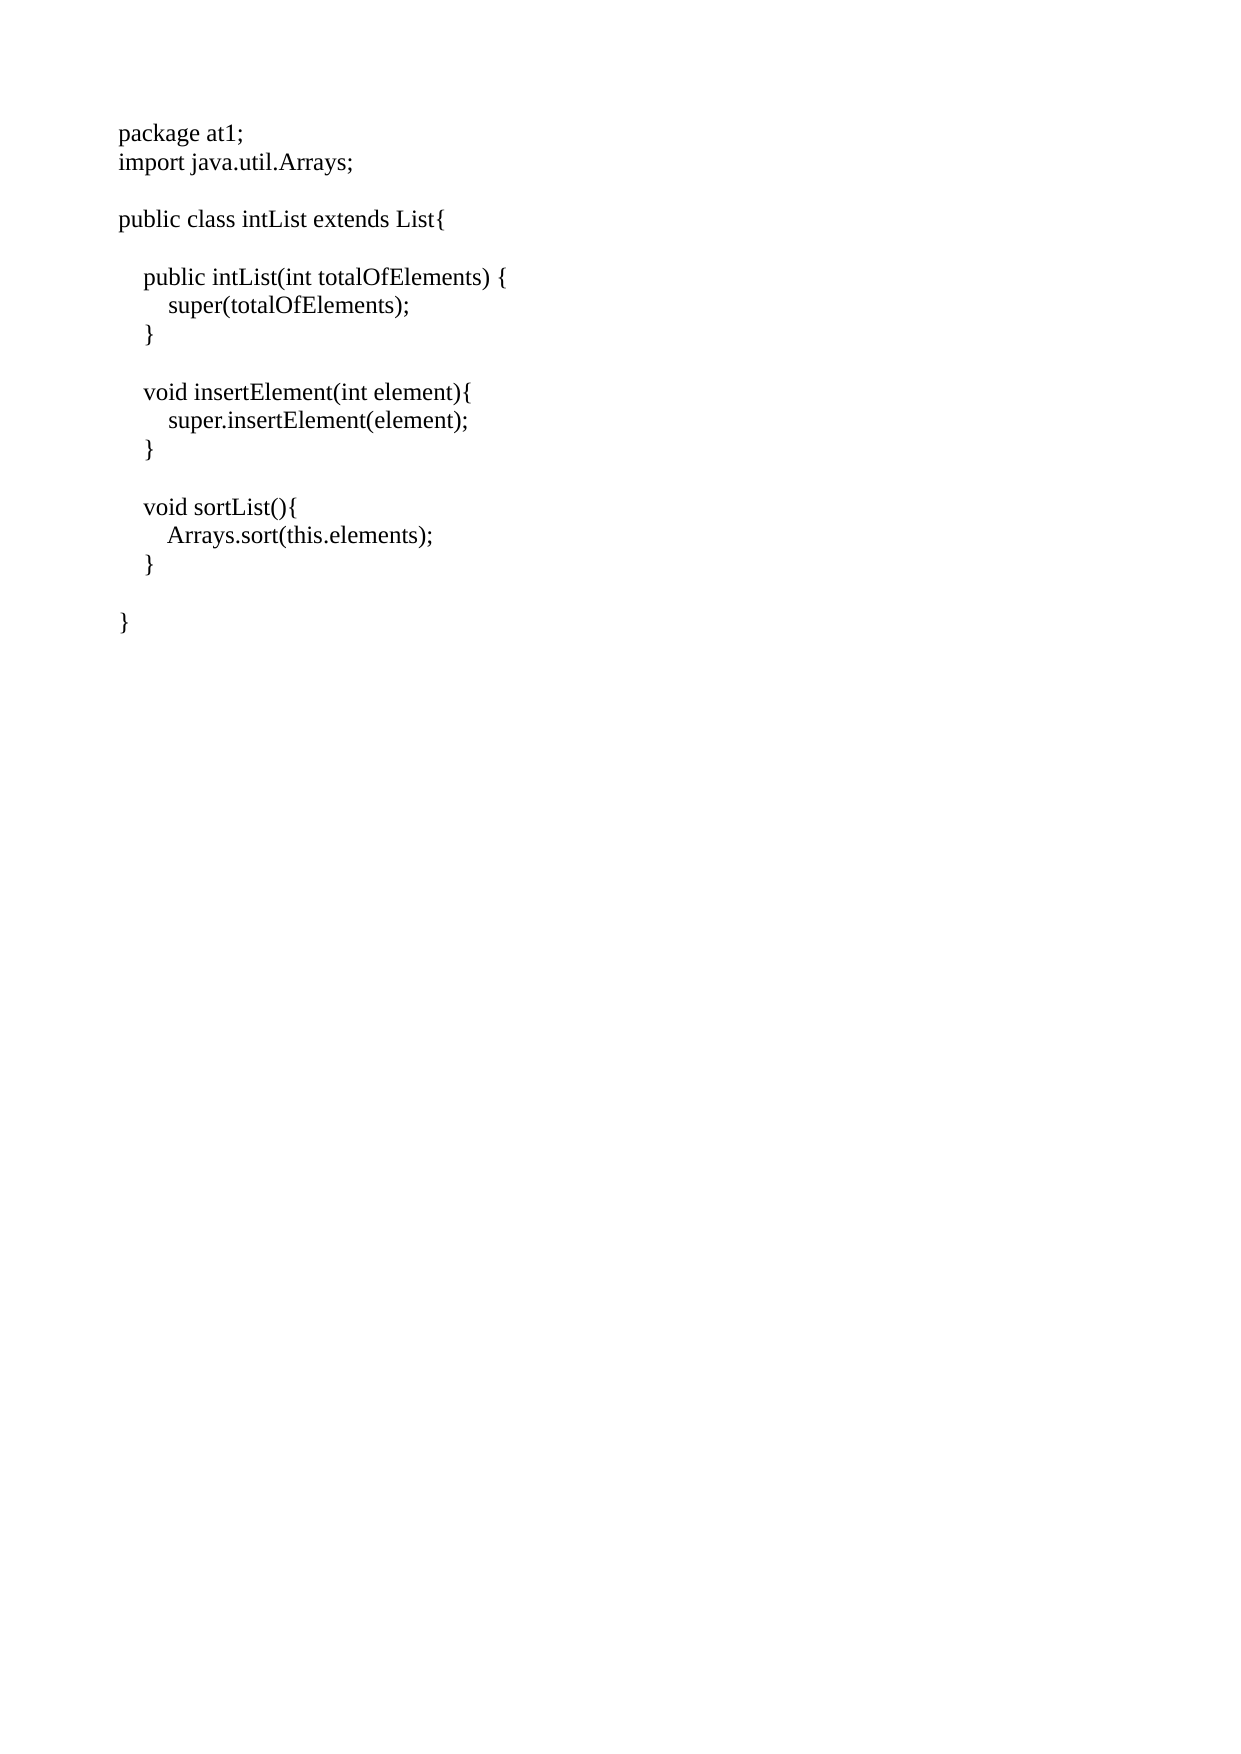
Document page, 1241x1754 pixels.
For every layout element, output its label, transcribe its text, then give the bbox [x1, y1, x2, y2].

text } [118, 319, 1122, 348]
text Arrays.sort(this.elements); [118, 521, 1122, 549]
text } [118, 607, 1122, 636]
text public class intList extends List{ [118, 204, 1122, 233]
text super(totalOfElements); [118, 291, 1122, 319]
text } [118, 434, 1122, 463]
text import java.util.Arrays; [118, 147, 1122, 176]
text void insertElement(int element){ [118, 377, 1122, 406]
text package at1; [118, 118, 1122, 147]
text super.insertElement(element); [118, 406, 1122, 434]
text } [118, 549, 1122, 578]
text public intList(int totalOfElements) { [118, 262, 1122, 291]
text void sortList(){ [118, 492, 1122, 521]
